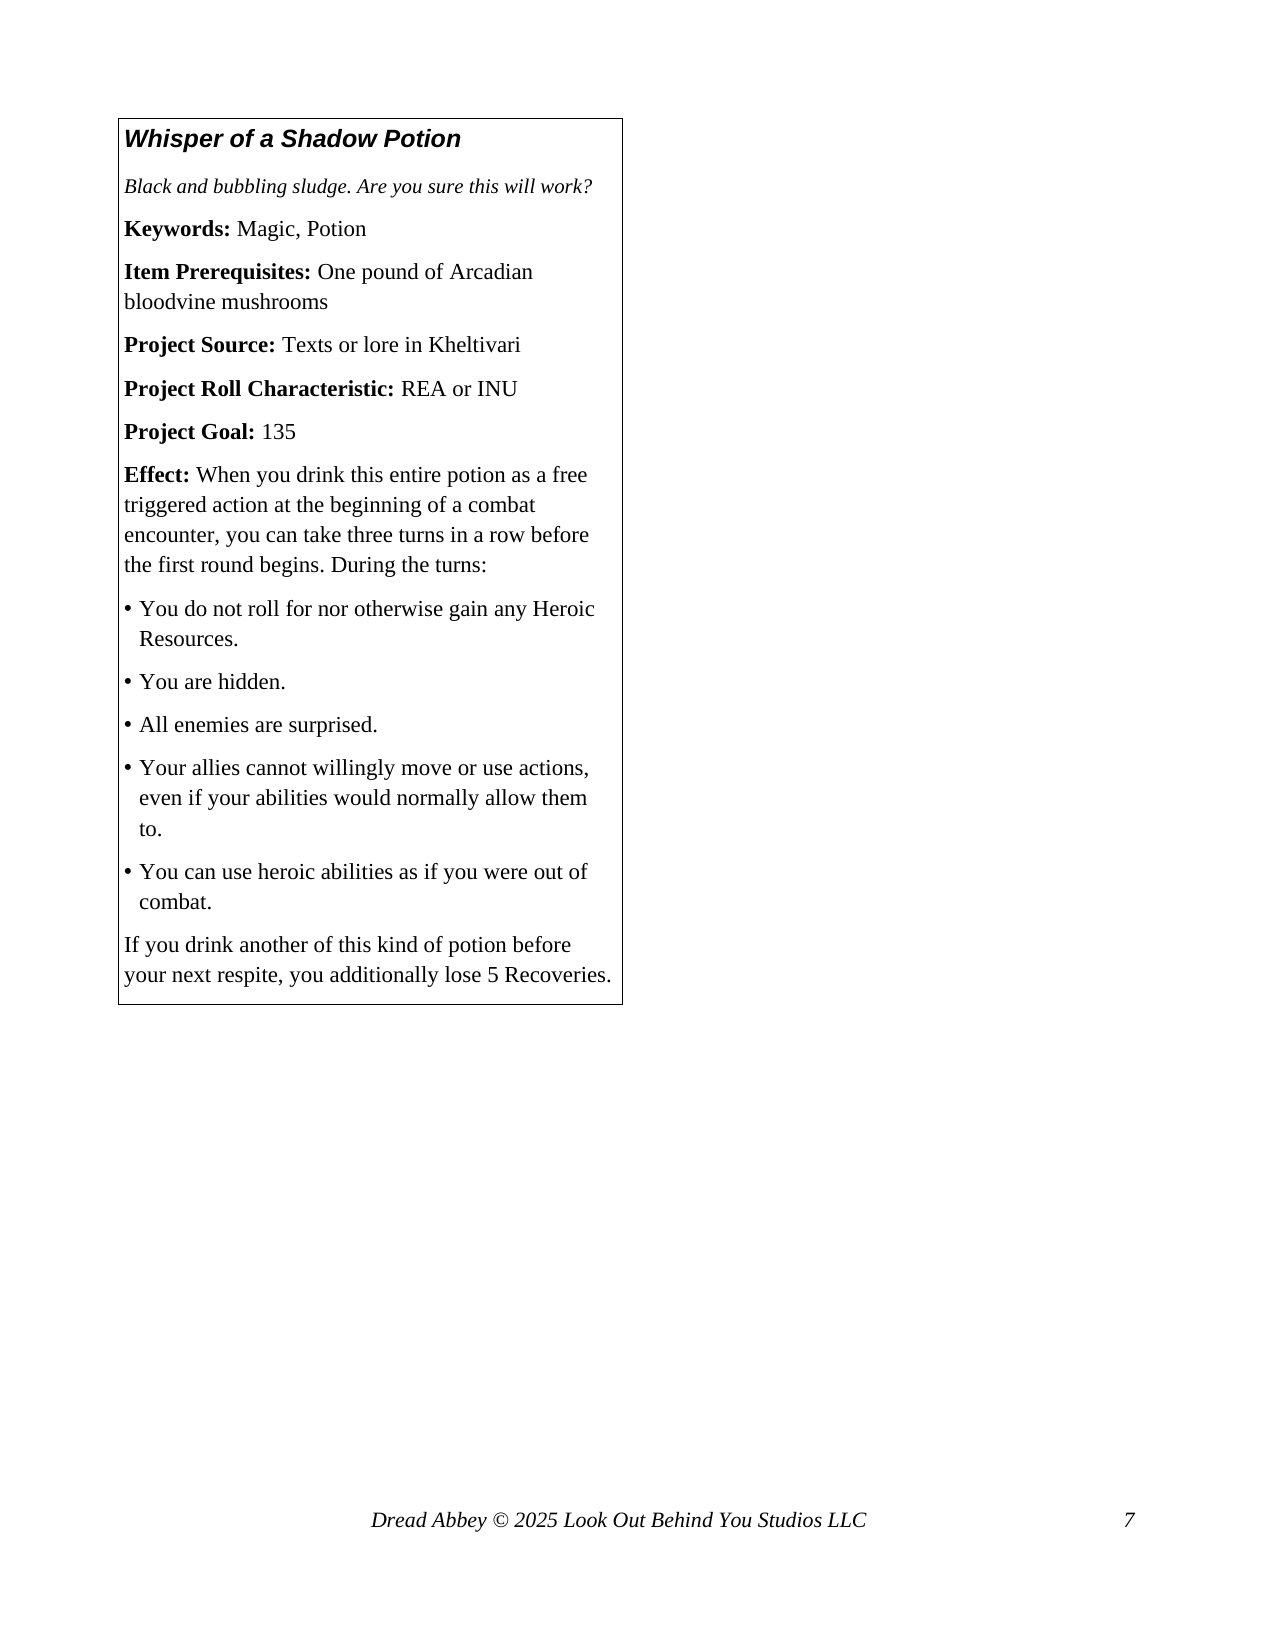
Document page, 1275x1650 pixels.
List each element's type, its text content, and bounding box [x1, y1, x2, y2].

table_header Whisper of a Shadow Potion Black and bubbling sludge. Are you sure this will work? Keywords: Magic, Potion Item Prerequisites: One pound of Arcadian bloodvine mushrooms Project Source: Texts or lore in Kheltivari Project Roll Characteristic: REA or INU Project Goal: 135 Effect: When you drink this entire potion as a free triggered action at the beginning of a combat encounter, you can take three turns in a row before the first round begins. During the turns: You do not roll for nor otherwise gain any Heroic Resources. You are hidden. All enemies are surprised. Your allies cannot willingly move or use actions, even if your abilities would normally allow them to. You can use heroic abilities as if you were out of combat. If you drink another of this kind of potion before your next respite, you additionally lose 5 Recoveries. [119, 119, 622, 1004]
